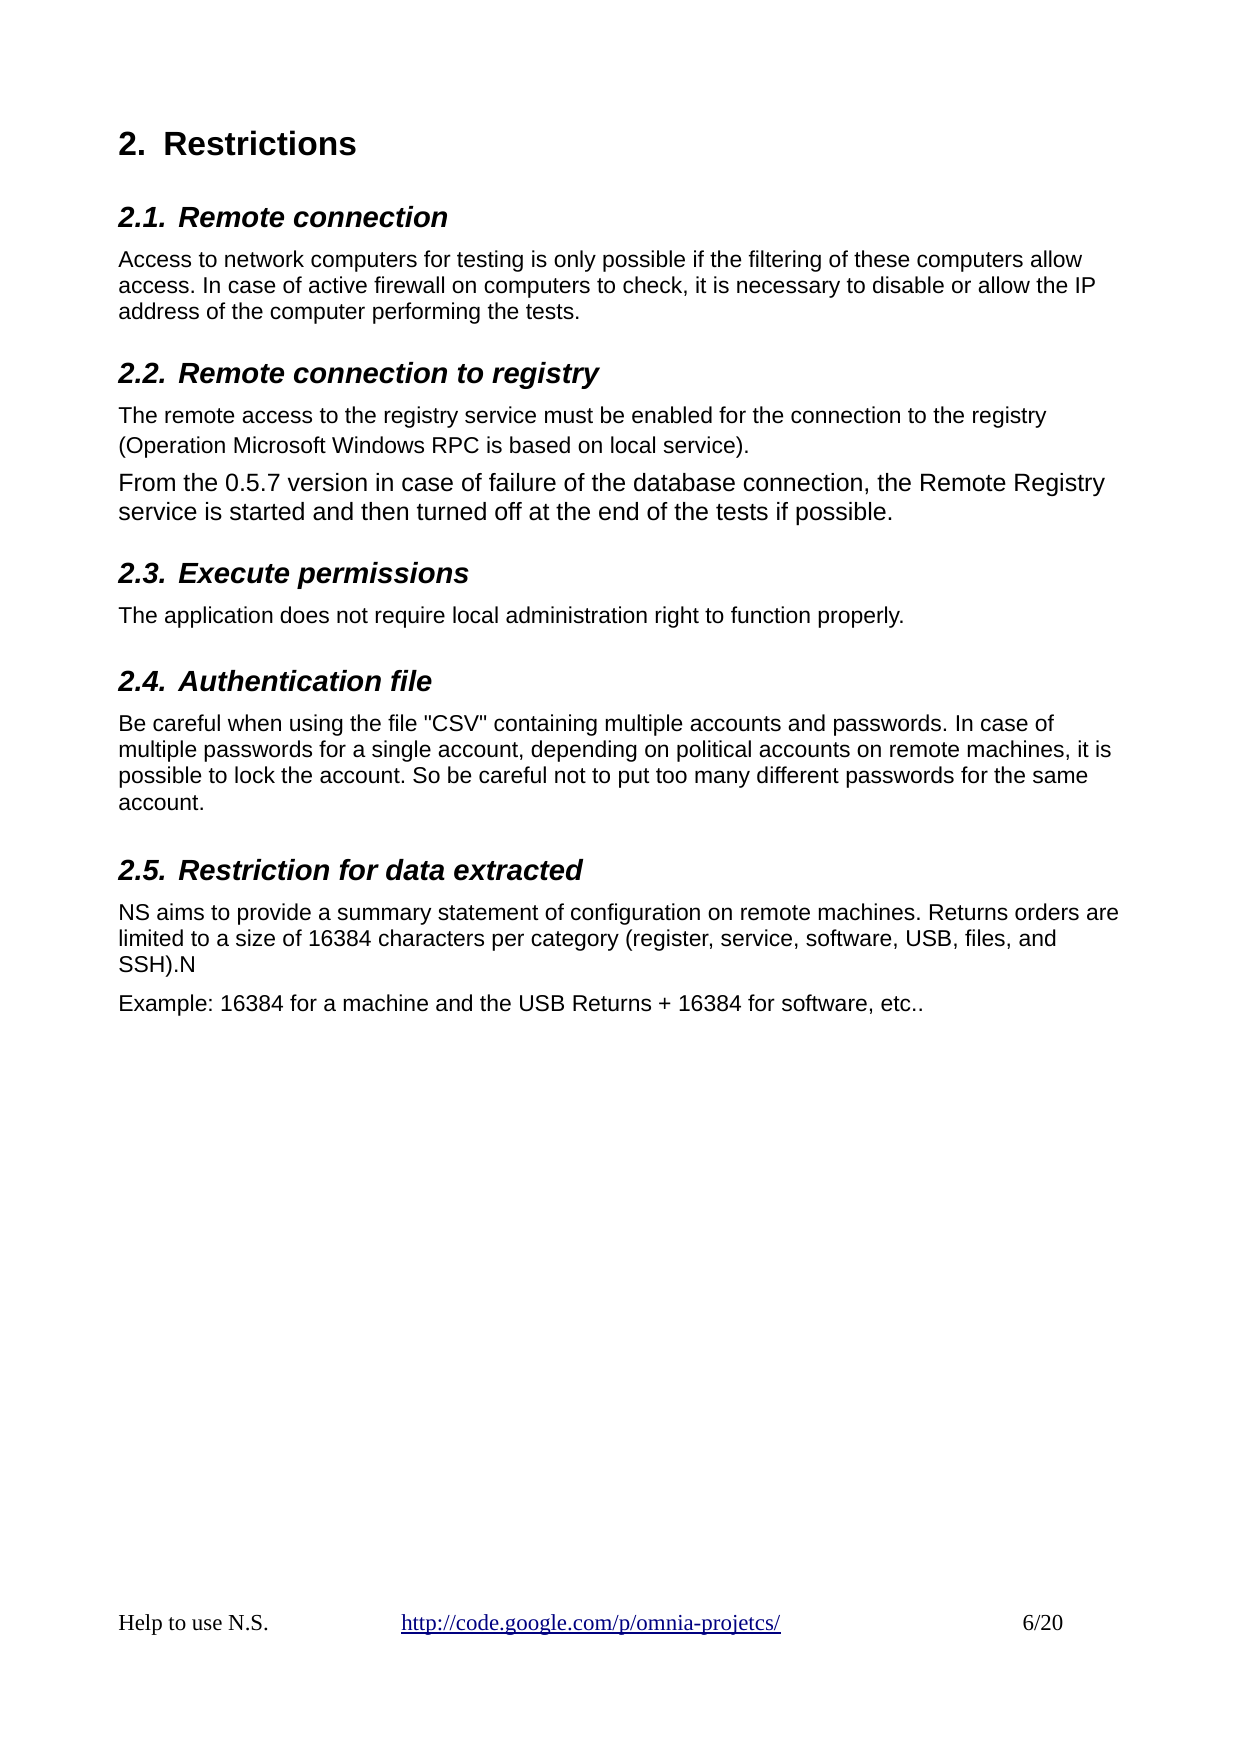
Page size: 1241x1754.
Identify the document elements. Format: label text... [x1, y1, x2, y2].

subtitle Execute permissions [118, 556, 1122, 590]
text Access to network computers for testing is only possible if the filtering of these computers allow access. In case of active firewall on computers to check, it is necessary to disable or allow the IP address of the computer performing the tests. [118, 246, 1122, 325]
subtitle Restrictions [118, 123, 1122, 162]
text NS aims to provide a summary statement of configuration on remote machines. Returns orders are limited to a size of 16384 characters per category (register, service, software, USB, files, and SSH).N [118, 899, 1122, 978]
text The application does not require local administration right to function properly. [118, 602, 1122, 629]
subtitle Remote connection [118, 199, 1122, 233]
subtitle Restriction for data extracted [118, 853, 1122, 886]
subtitle Authentication file [118, 664, 1122, 697]
text The remote access to the registry service must be enabled for the connection to the registry (Operation Microsoft Windows RPC is based on local service). [118, 402, 1122, 458]
text From the 0.5.7 version in case of failure of the database connection, the Remote Registry service is started and then turned off at the end of the tests if possible. [118, 468, 1122, 526]
text Be careful when using the file "CSV" containing multiple accounts and passwords. In case of multiple passwords for a single account, depending on political accounts on remote machines, it is possible to lock the account. So be careful not to put too many different passwords for the same account. [118, 710, 1122, 815]
subtitle Remote connection to registry [118, 356, 1122, 389]
text Example: 16384 for a machine and the USB Returns + 16384 for software, etc.. [118, 990, 1122, 1017]
